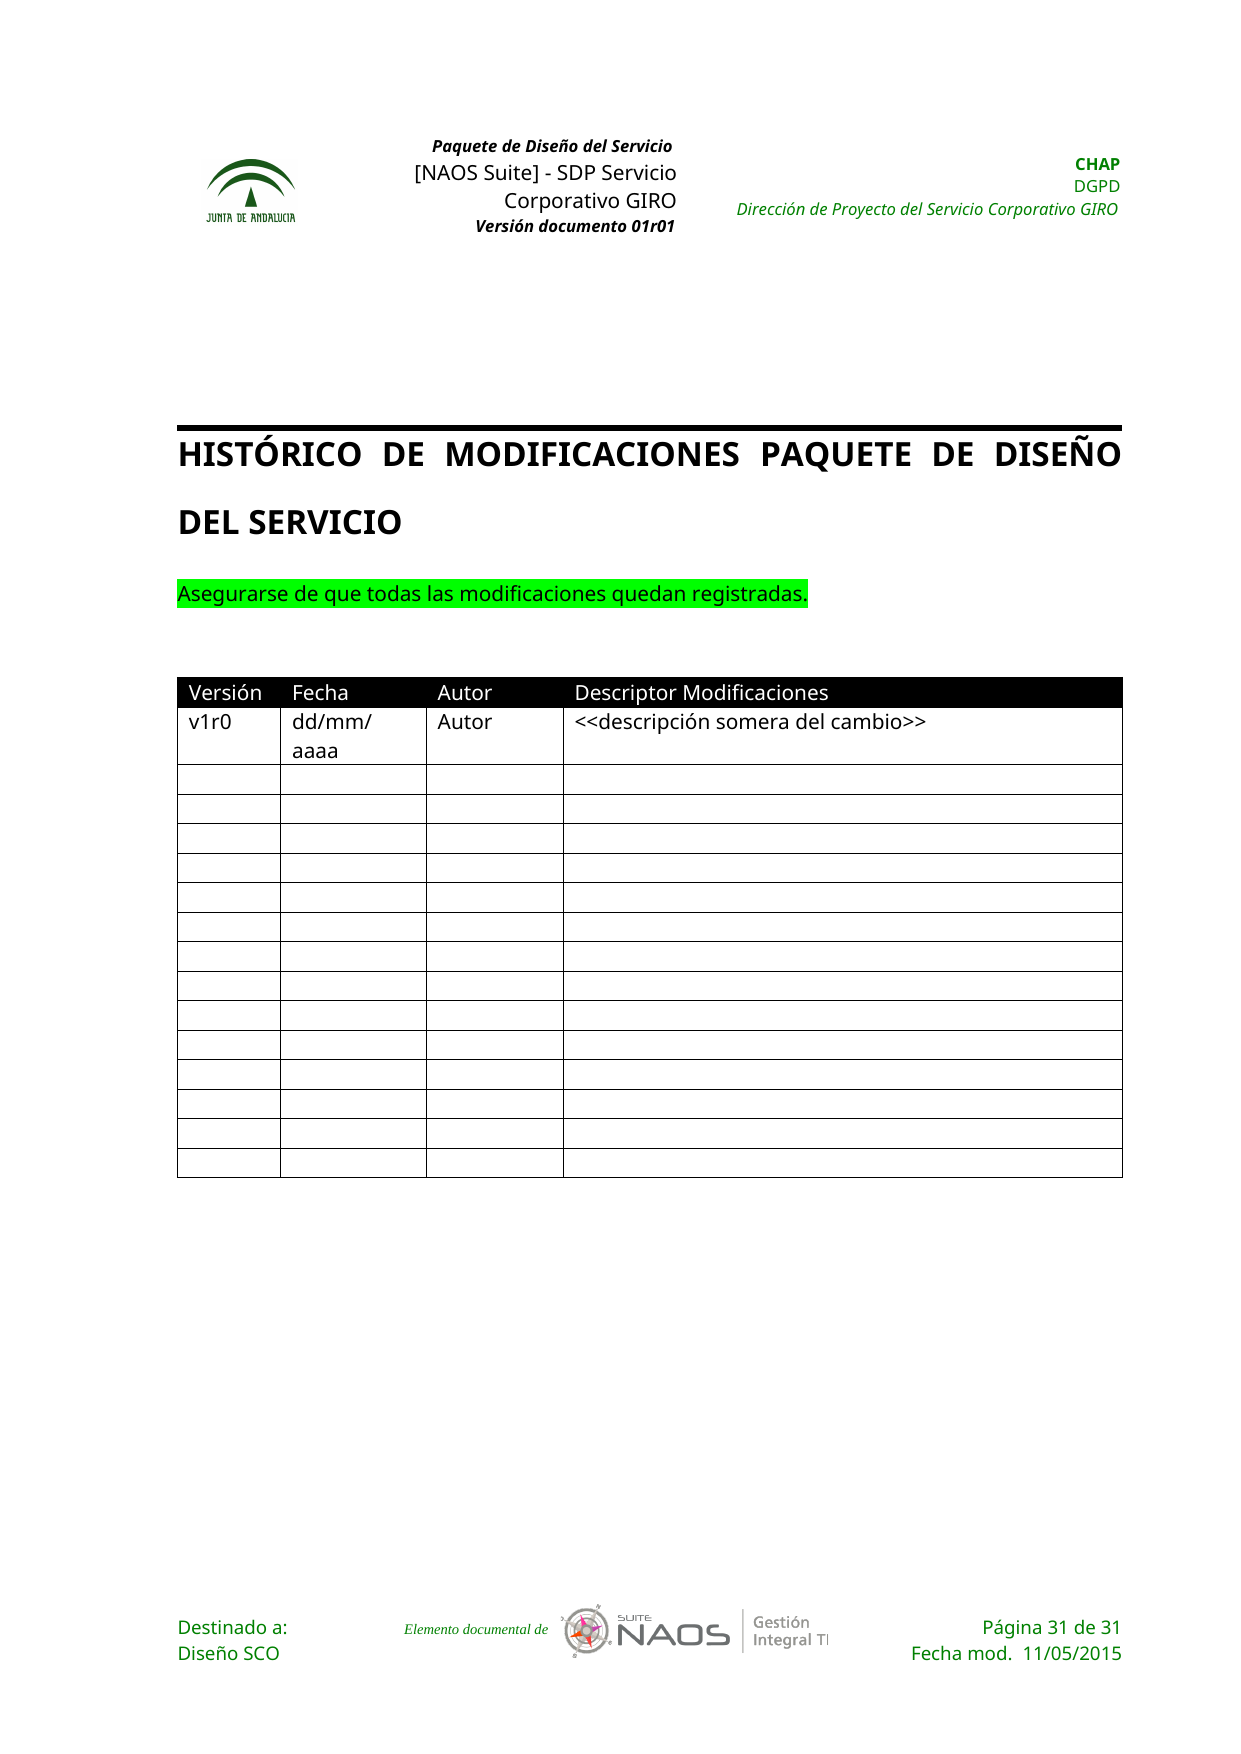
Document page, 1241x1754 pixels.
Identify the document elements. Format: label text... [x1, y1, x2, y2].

table_cell [178, 883, 280, 912]
table_cell <<descripción somera del cambio>> [564, 708, 1122, 764]
table_cell [564, 942, 1122, 971]
table_cell [281, 765, 426, 794]
table_cell [178, 972, 280, 1000]
table_cell [427, 1001, 563, 1029]
table_cell [427, 795, 563, 823]
table_cell [427, 1031, 563, 1059]
table_cell [564, 913, 1122, 941]
table_cell [564, 1119, 1122, 1147]
text Asegurarse de que todas las modificaciones quedan registradas. [177, 579, 1122, 608]
table_cell [427, 1119, 563, 1147]
table_cell [281, 1031, 426, 1059]
table_cell [281, 1119, 426, 1147]
table_cell [564, 883, 1122, 912]
table_cell [178, 854, 280, 882]
table_cell [178, 913, 280, 941]
table_cell [427, 1149, 563, 1177]
table_cell [564, 795, 1122, 823]
table_header Fecha [281, 678, 426, 706]
table_cell [178, 1060, 280, 1088]
table_cell [564, 1090, 1122, 1118]
table_cell [564, 765, 1122, 794]
table_cell [564, 972, 1122, 1000]
table_cell [178, 1119, 280, 1147]
table_cell [564, 1031, 1122, 1059]
table_cell [281, 1090, 426, 1118]
table_cell [178, 765, 280, 794]
table_cell [281, 883, 426, 912]
text Histórico de Modificaciones Paquete de Diseño del Servicio [177, 431, 1122, 544]
table_cell [178, 1090, 280, 1118]
table_cell [281, 942, 426, 971]
table_cell [427, 1060, 563, 1088]
table_cell [178, 942, 280, 971]
table_cell v1r0 [178, 708, 280, 764]
table_cell [427, 824, 563, 853]
table_header Descriptor Modificaciones [564, 678, 1122, 706]
table_cell [427, 972, 563, 1000]
table_header Versión [178, 678, 280, 706]
table_cell [281, 913, 426, 941]
table_cell [427, 765, 563, 794]
table_cell [178, 1031, 280, 1059]
table_cell [281, 824, 426, 853]
table_cell [281, 1001, 426, 1029]
table_header Autor [427, 678, 563, 706]
table_cell [281, 795, 426, 823]
table_cell [564, 1060, 1122, 1088]
table_cell [178, 1001, 280, 1029]
table_cell [427, 883, 563, 912]
table_cell [281, 1060, 426, 1088]
table_cell [564, 1001, 1122, 1029]
table_cell dd/mm/aaaa [281, 708, 426, 764]
table_cell [178, 824, 280, 853]
table_cell [564, 1149, 1122, 1177]
table_cell [427, 1090, 563, 1118]
picture [201, 159, 298, 226]
table_cell [178, 1149, 280, 1177]
table_cell [178, 795, 280, 823]
table_cell [281, 1149, 426, 1177]
table_cell [427, 942, 563, 971]
table_cell [564, 824, 1122, 853]
table_cell [427, 854, 563, 882]
picture [560, 1604, 829, 1658]
table_cell [281, 972, 426, 1000]
table_cell [427, 913, 563, 941]
table_cell [564, 854, 1122, 882]
table_cell [281, 854, 426, 882]
table_cell Autor [427, 708, 563, 764]
